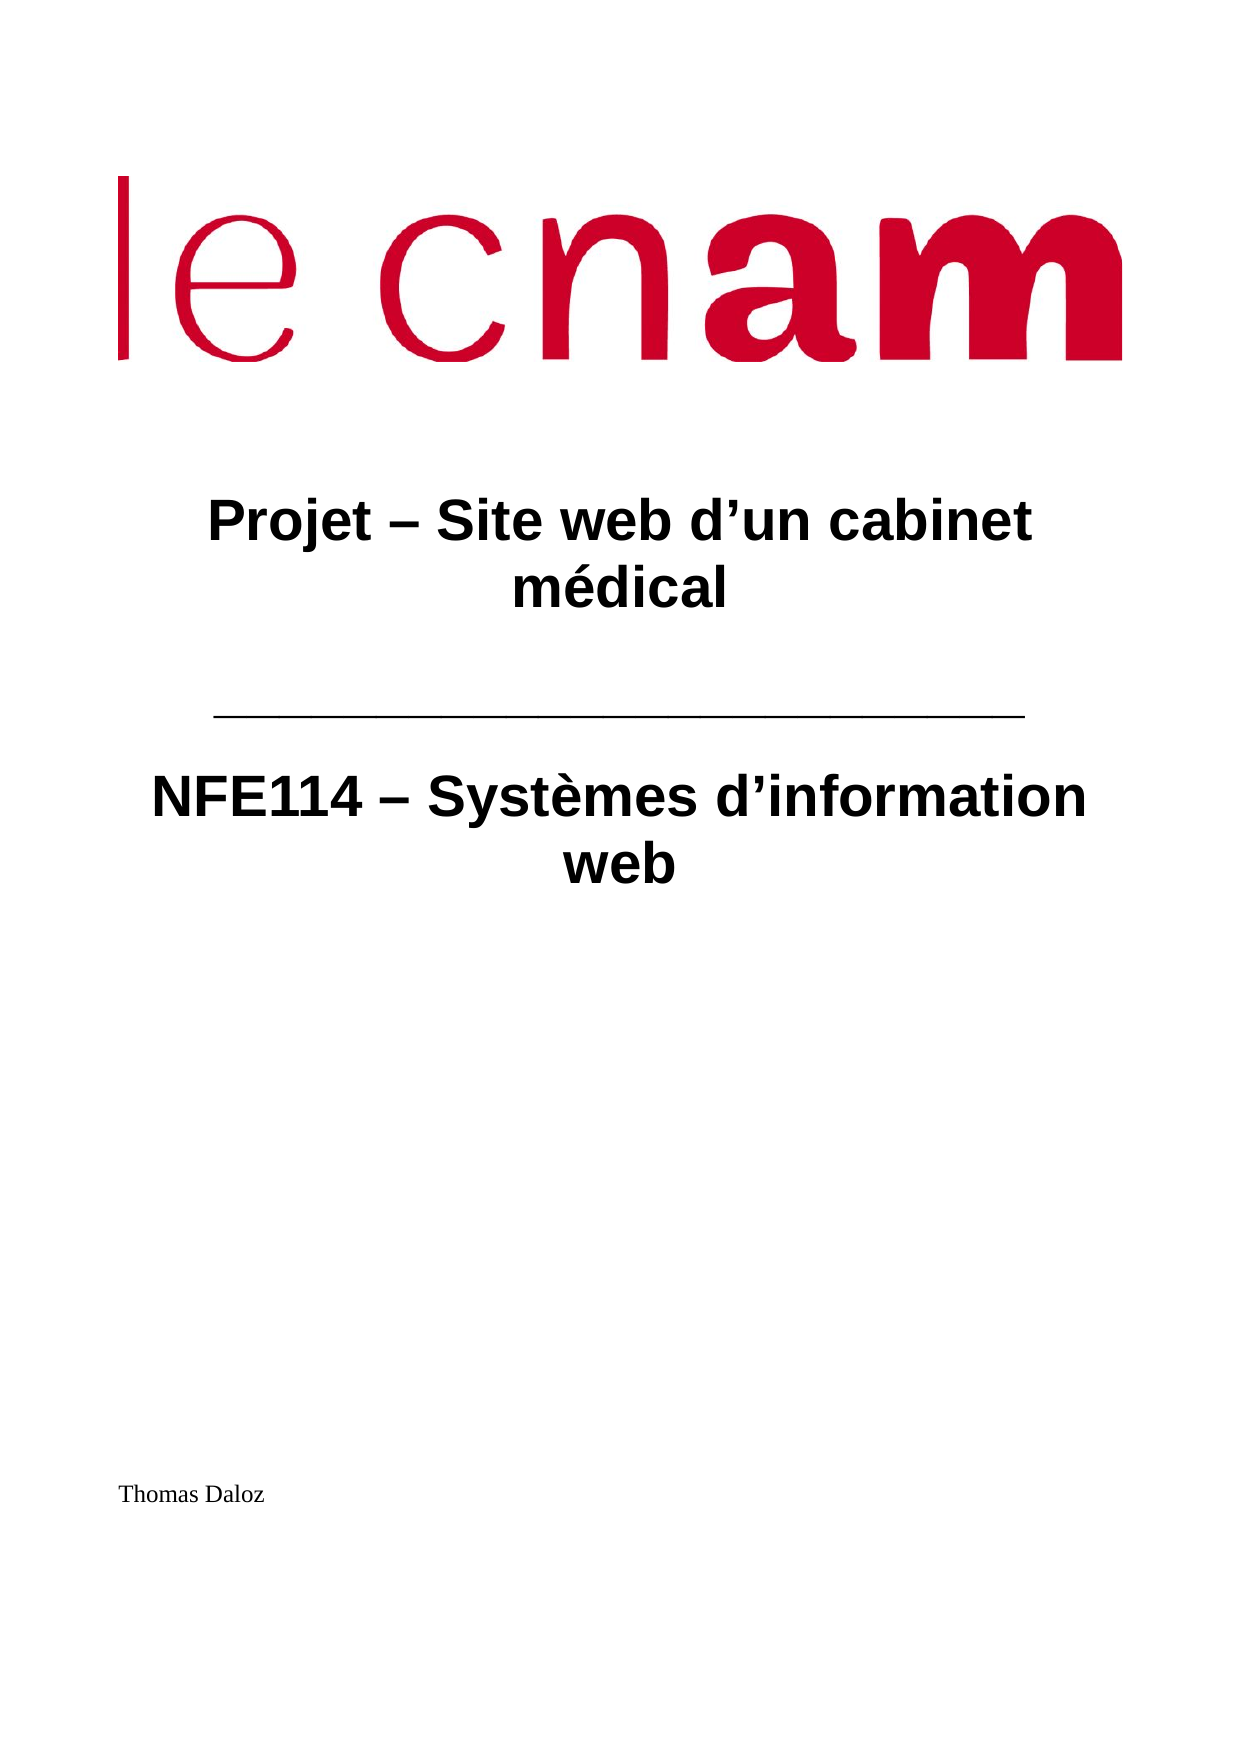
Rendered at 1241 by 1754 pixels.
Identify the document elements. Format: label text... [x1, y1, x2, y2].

title _________________________ [118, 657, 1122, 724]
text Thomas Daloz [118, 1479, 1122, 1508]
title NFE114 – Systèmes d’information web [118, 761, 1122, 896]
title Projet – Site web d’un cabinet médical [118, 485, 1122, 619]
picture [118, 176, 1123, 362]
